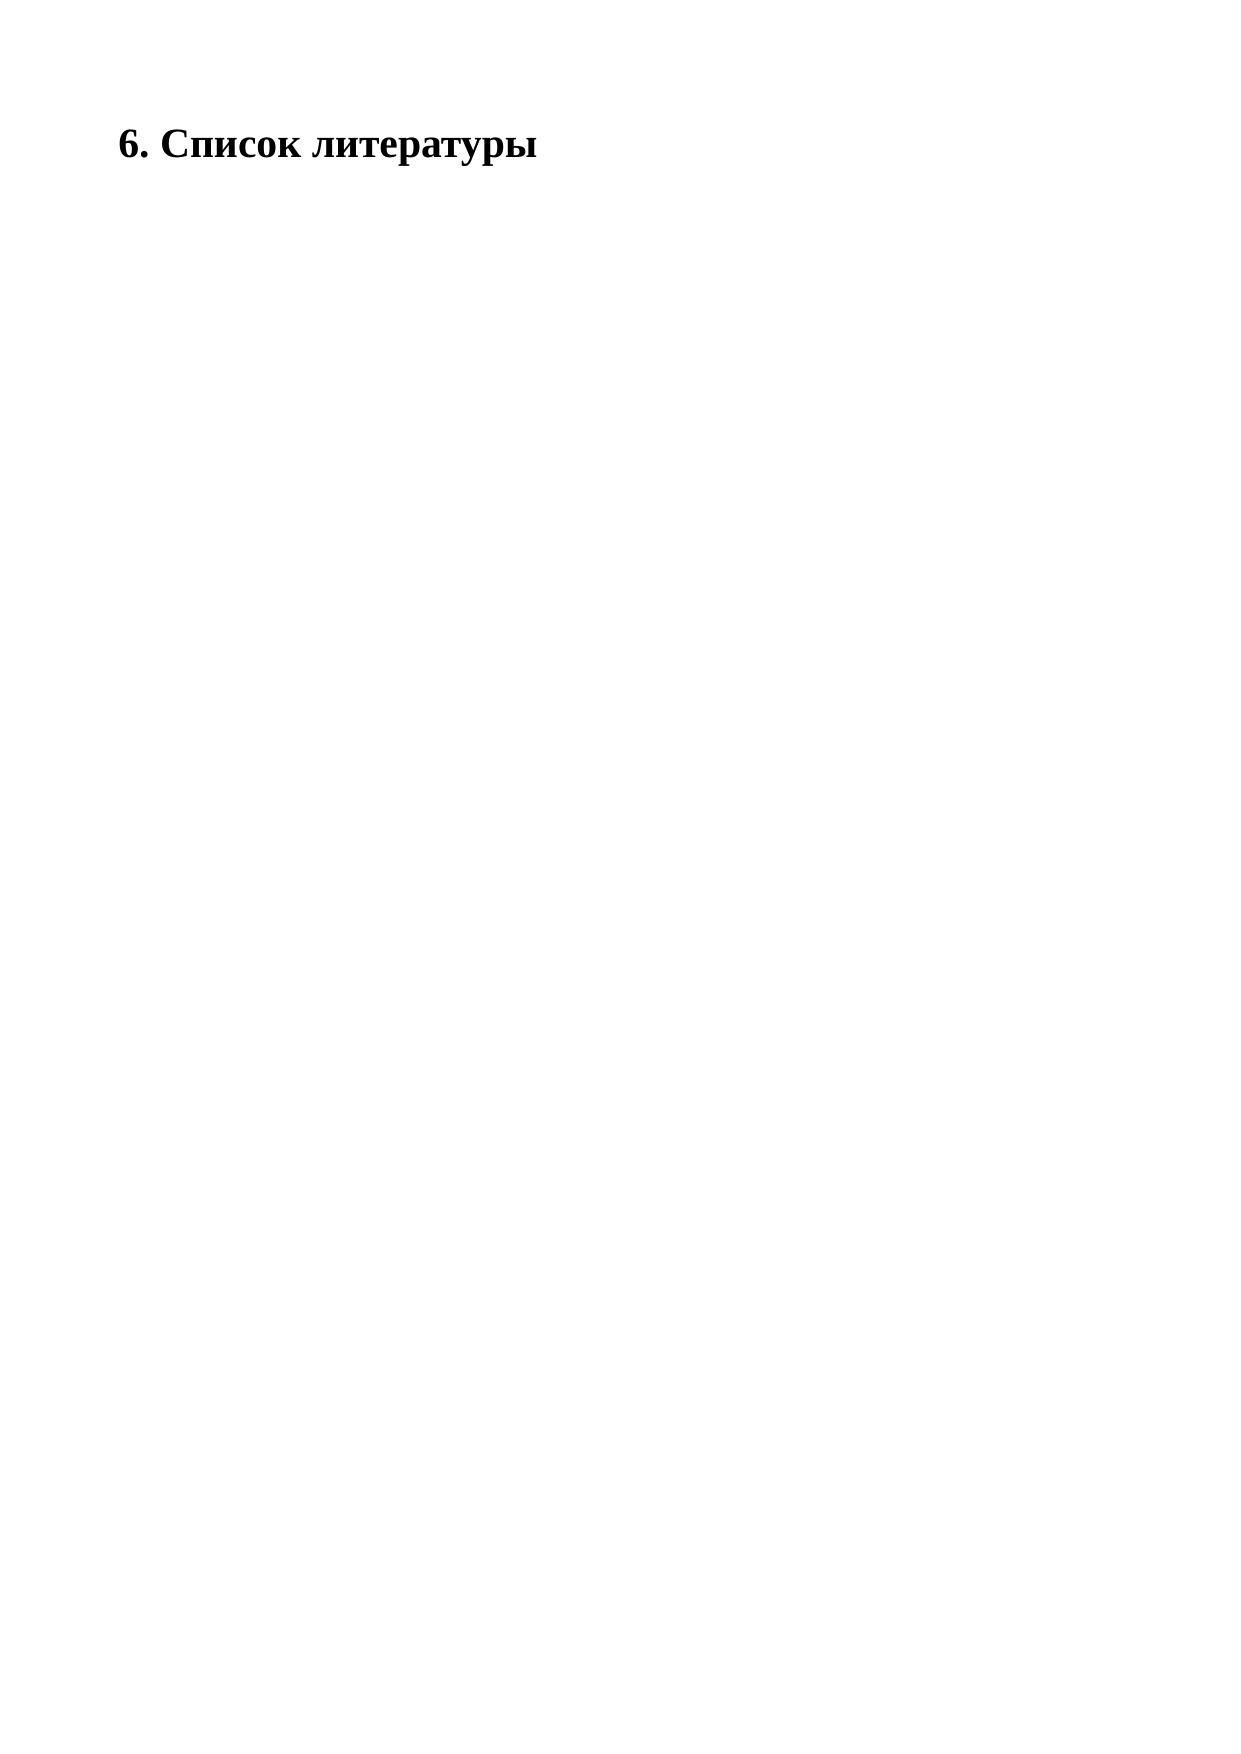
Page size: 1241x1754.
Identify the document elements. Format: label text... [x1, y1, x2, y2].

text 6. Список литературы [118, 118, 1122, 166]
